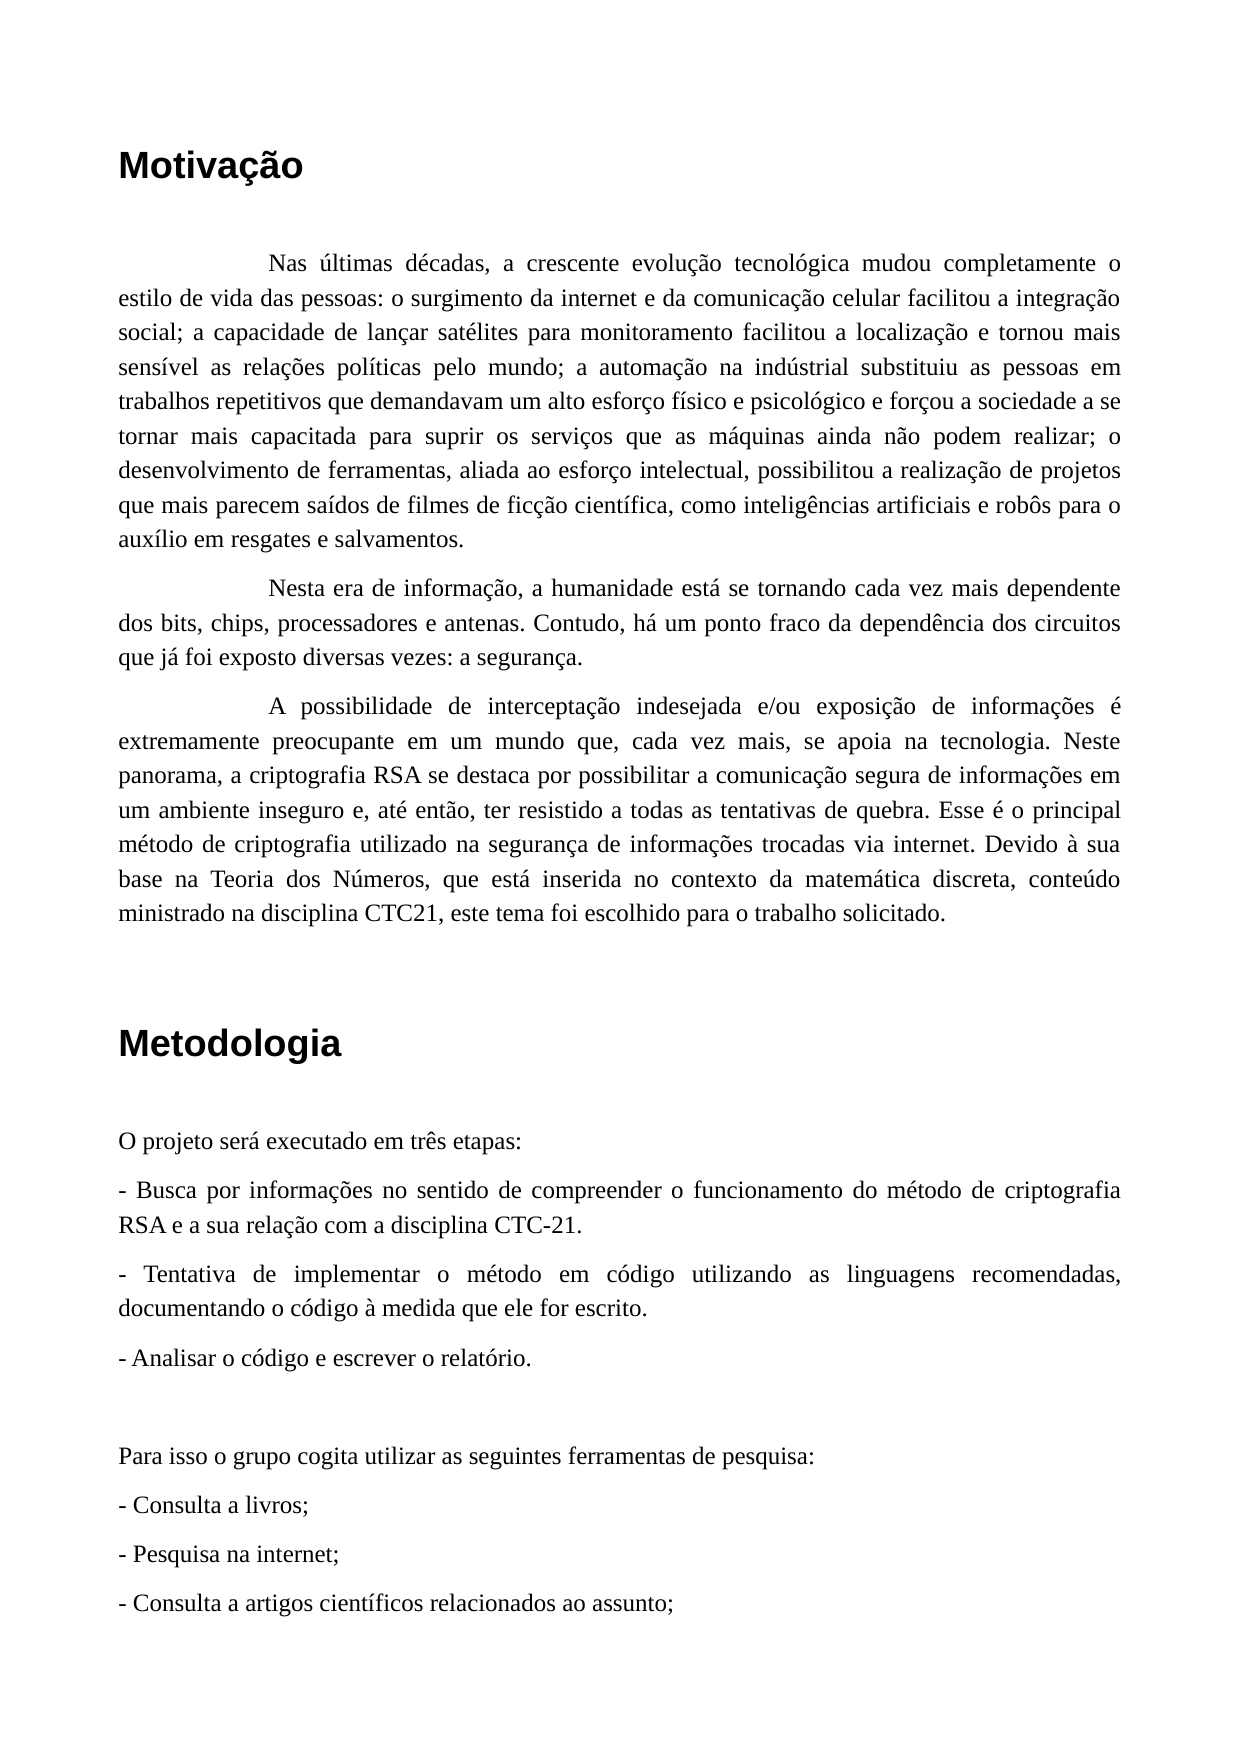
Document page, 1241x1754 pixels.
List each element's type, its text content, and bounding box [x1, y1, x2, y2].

text Nesta era de informação, a humanidade está se tornando cada vez mais dependente dos bits, chips, processadores e antenas. Contudo, há um ponto fraco da dependência dos circuitos que já foi exposto diversas vezes: a segurança. [118, 573, 1122, 671]
text - Pesquisa na internet; [118, 1539, 1122, 1568]
text O projeto será executado em três etapas: [118, 1126, 1122, 1155]
text Nas últimas décadas, a crescente evolução tecnológica mudou completamente o estilo de vida das pessoas: o surgimento da internet e da comunicação celular facilitou a integração social; a capacidade de lançar satélites para monitoramento facilitou a localização e tornou mais sensível as relações políticas pelo mundo; a automação na indústrial substituiu as pessoas em trabalhos repetitivos que demandavam um alto esforço físico e psicológico e forçou a sociedade a se tornar mais capacitada para suprir os serviços que as máquinas ainda não podem realizar; o desenvolvimento de ferramentas, aliada ao esforço intelectual, possibilitou a realização de projetos que mais parecem saídos de filmes de ficção científica, como inteligências artificiais e robôs para o auxílio em resgates e salvamentos. [118, 248, 1122, 553]
text A possibilidade de interceptação indesejada e/ou exposição de informações é extremamente preocupante em um mundo que, cada vez mais, se apoia na tecnologia. Neste panorama, a criptografia RSA se destaca por possibilitar a comunicação segura de informações em um ambiente inseguro e, até então, ter resistido a todas as tentativas de quebra. Esse é o principal método de criptografia utilizado na segurança de informações trocadas via internet. Devido à sua base na Teoria dos Números, que está inserida no contexto da matemática discreta, conteúdo ministrado na disciplina CTC21, este tema foi escolhido para o trabalho solicitado. [118, 691, 1122, 927]
text - Busca por informações no sentido de compreender o funcionamento do método de criptografia RSA e a sua relação com a disciplina CTC-21. [118, 1176, 1122, 1239]
text - Consulta a livros; [118, 1490, 1122, 1518]
text Para isso o grupo cogita utilizar as seguintes ferramentas de pesquisa: [118, 1441, 1122, 1469]
subtitle Metodologia [118, 1021, 1122, 1065]
subtitle Motivação [118, 143, 1122, 187]
text - Consulta a artigos científicos relacionados ao assunto; [118, 1588, 1122, 1617]
text - Analisar o código e escrever o relatório. [118, 1343, 1122, 1371]
text - Tentativa de implementar o método em código utilizando as linguagens recomendadas, documentando o código à medida que ele for escrito. [118, 1259, 1122, 1322]
